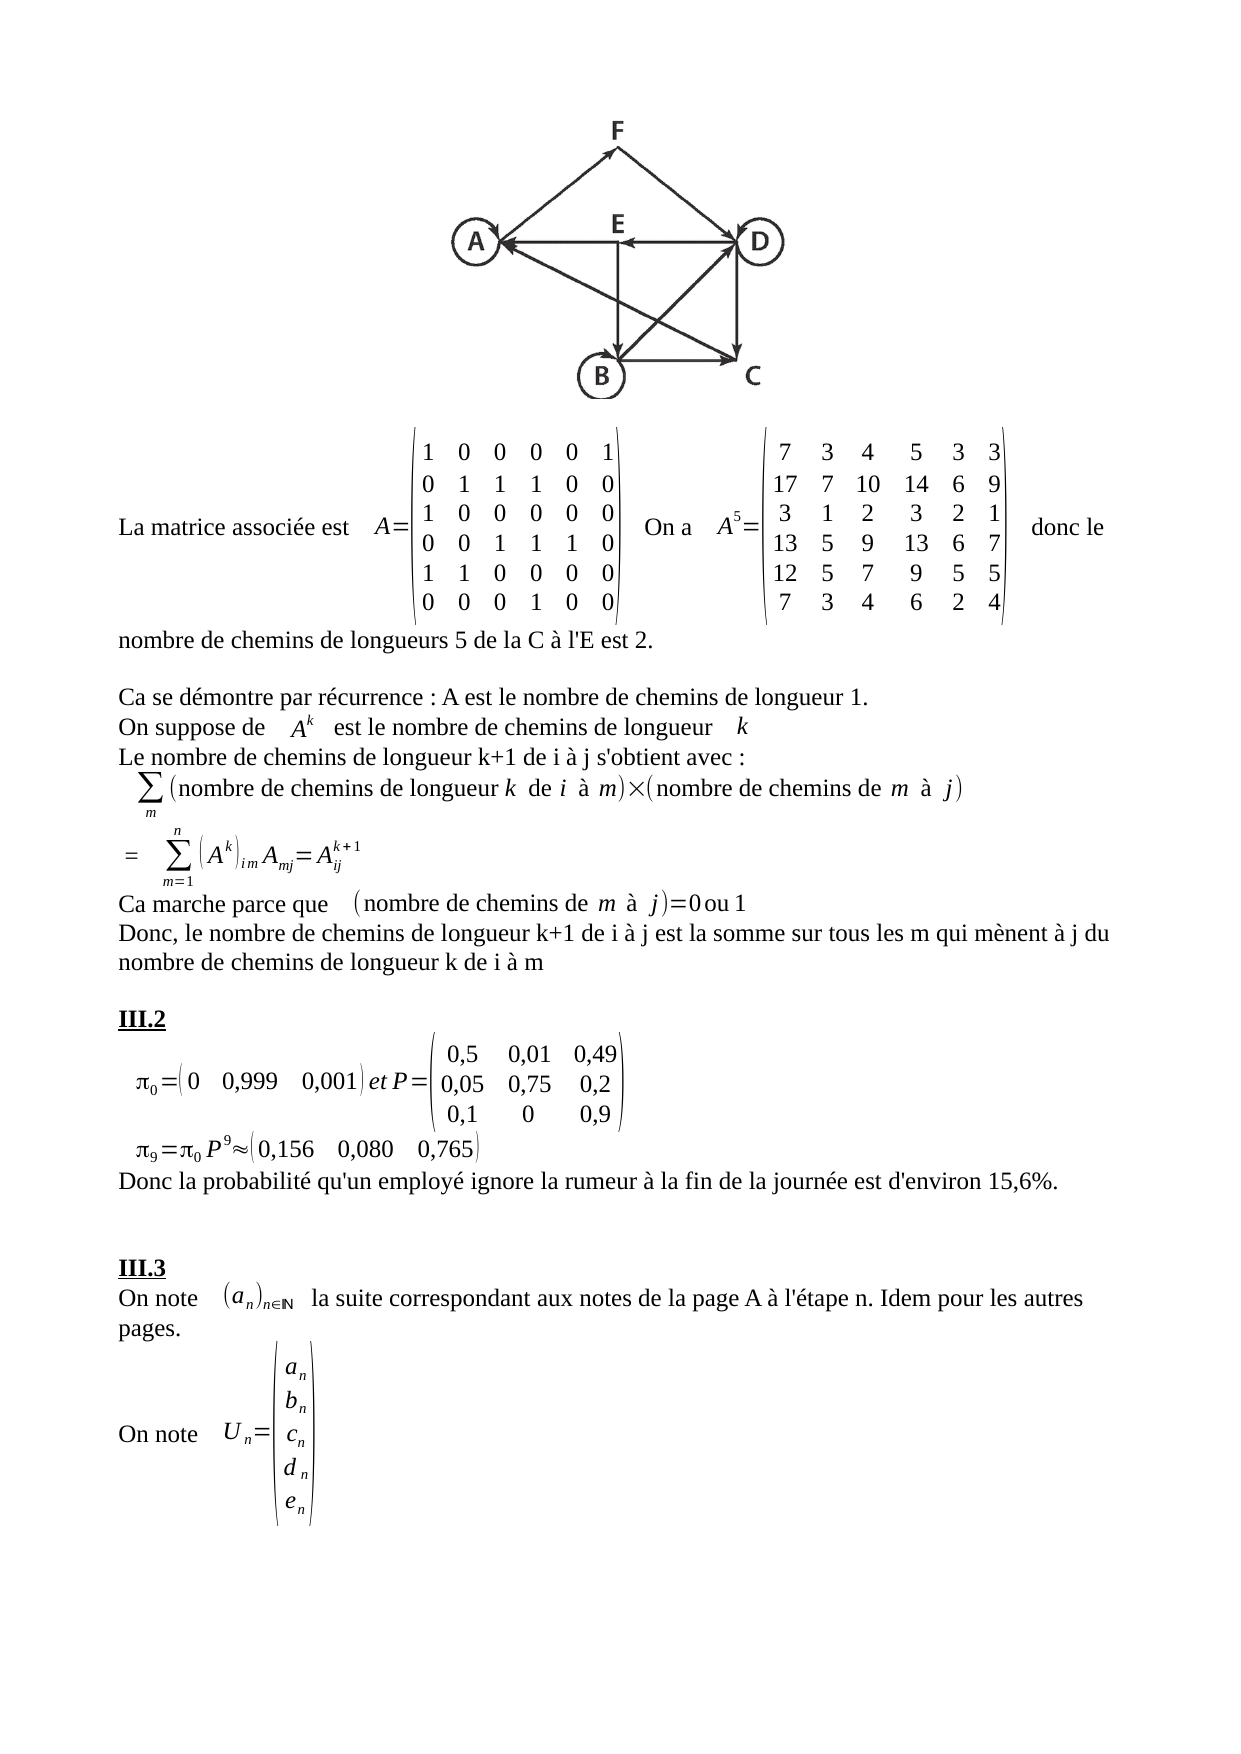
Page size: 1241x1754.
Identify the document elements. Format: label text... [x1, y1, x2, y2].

text On note la suite correspondant aux notes de la page A à l'étape n. Idem pour les autres pages. [118, 1281, 1122, 1341]
text On note [118, 1341, 1122, 1526]
text La matrice associée est On a donc le nombre de chemins de longueurs 5 de la C à l'E est 2. [118, 428, 1122, 654]
text On suppose de est le nombre de chemins de longueur [118, 711, 1122, 742]
picture [449, 118, 791, 399]
text Ca se démontre par récurrence : A est le nombre de chemins de longueur 1. [118, 682, 1122, 711]
text Donc la probabilité qu'un employé ignore la rumeur à la fin de la journée est d'environ 15,6%. [118, 1166, 1122, 1195]
text = [118, 822, 1122, 889]
text Donc, le nombre de chemins de longueur k+1 de i à j est la somme sur tous les m qui mènent à j du nombre de chemins de longueur k de i à m [118, 918, 1122, 975]
text III.2 [118, 1004, 1122, 1033]
text III.3 [118, 1253, 1122, 1281]
text Le nombre de chemins de longueur k+1 de i à j s'obtient avec : [118, 742, 1122, 771]
text Ca marche parce que [118, 889, 1122, 918]
